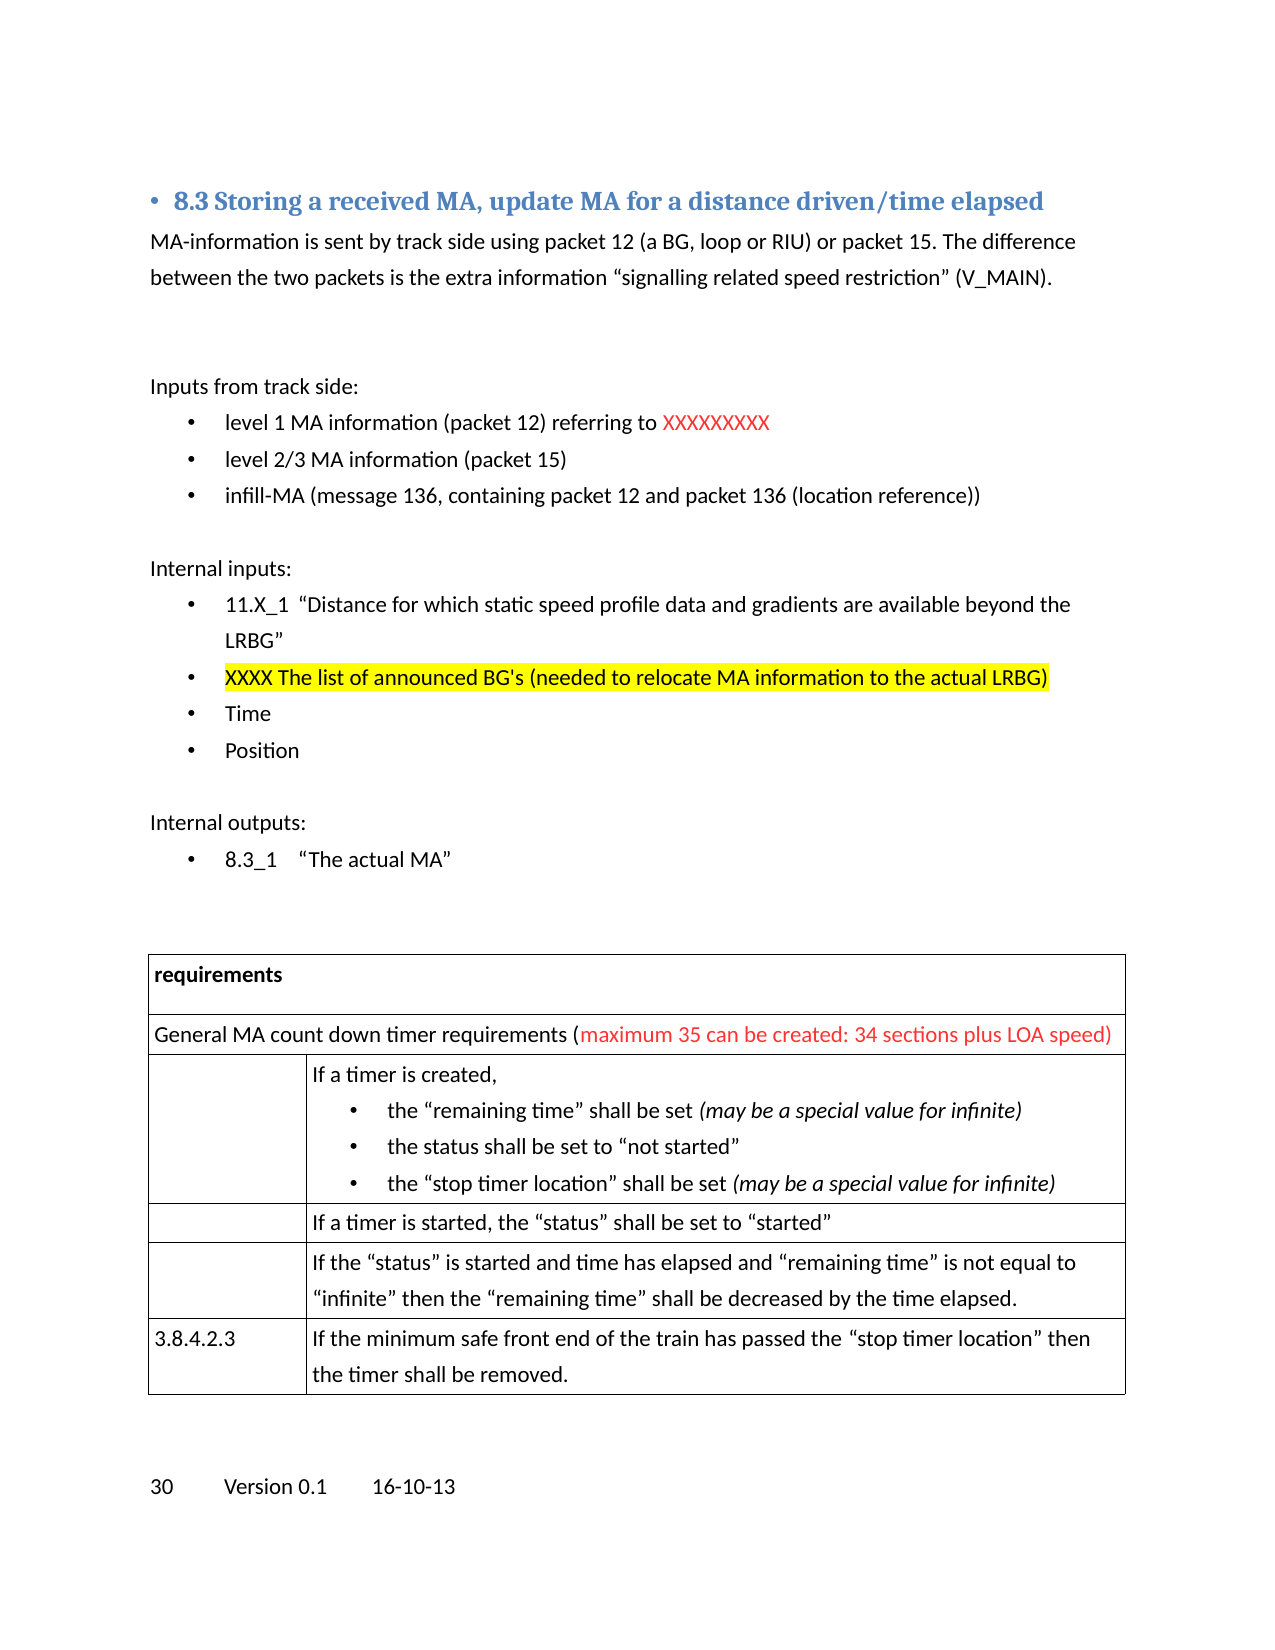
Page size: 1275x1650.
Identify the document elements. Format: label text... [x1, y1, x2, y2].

text Inputs from track side: [150, 372, 1125, 400]
table_cell General MA count down timer requirements (maximum 35 can be created: 34 sections plus LOA speed) [149, 1015, 1125, 1054]
subtitle 8.3 Storing a received MA, update MA for a distance driven/time elapsed [150, 186, 1125, 217]
list infill-MA (message 136, containing packet 12 and packet 136 (location reference)) [187, 481, 1125, 509]
list level 2/3 MA information (packet 15) [187, 445, 1125, 473]
table_cell If the “status” is started and time has elapsed and “remaining time” is not equal to “infinite” then the “remaining time” shall be decreased by the time elapsed. [307, 1243, 1125, 1318]
table_cell [149, 1204, 306, 1242]
table_cell [149, 1243, 306, 1318]
list Time [187, 699, 1125, 727]
table_cell 3.8.4.2.3 [149, 1319, 306, 1394]
list Position [187, 736, 1125, 764]
table_cell If the minimum safe front end of the train has passed the “stop timer location” then the timer shall be removed. [307, 1319, 1125, 1394]
list XXXX The list of announced BG's (needed to relocate MA information to the actual LRBG) [187, 663, 1125, 691]
text MA-information is sent by track side using packet 12 (a BG, loop or RIU) or packet 15. The difference between the two packets is the extra information “signalling related speed restriction” (V_MAIN). [150, 227, 1125, 291]
table_cell [149, 1055, 306, 1202]
list level 1 MA information (packet 12) referring to XXXXXXXXX [187, 408, 1125, 437]
list 8.3_1 “The actual MA” [187, 845, 1125, 873]
table_header requirements [149, 955, 1125, 1014]
list 11.X_1 “Distance for which static speed profile data and gradients are available beyond the LRBG” [187, 590, 1125, 655]
text Internal outputs: [150, 808, 1125, 836]
table_cell If a timer is started, the “status” shall be set to “started” [307, 1204, 1125, 1242]
table_cell If a timer is created, the “remaining time” shall be set (may be a special value for infinite) the status shall be set to “not started” the “stop timer location” shall be set (may be a special value for infinite) [307, 1055, 1125, 1202]
text Internal inputs: [150, 554, 1125, 582]
